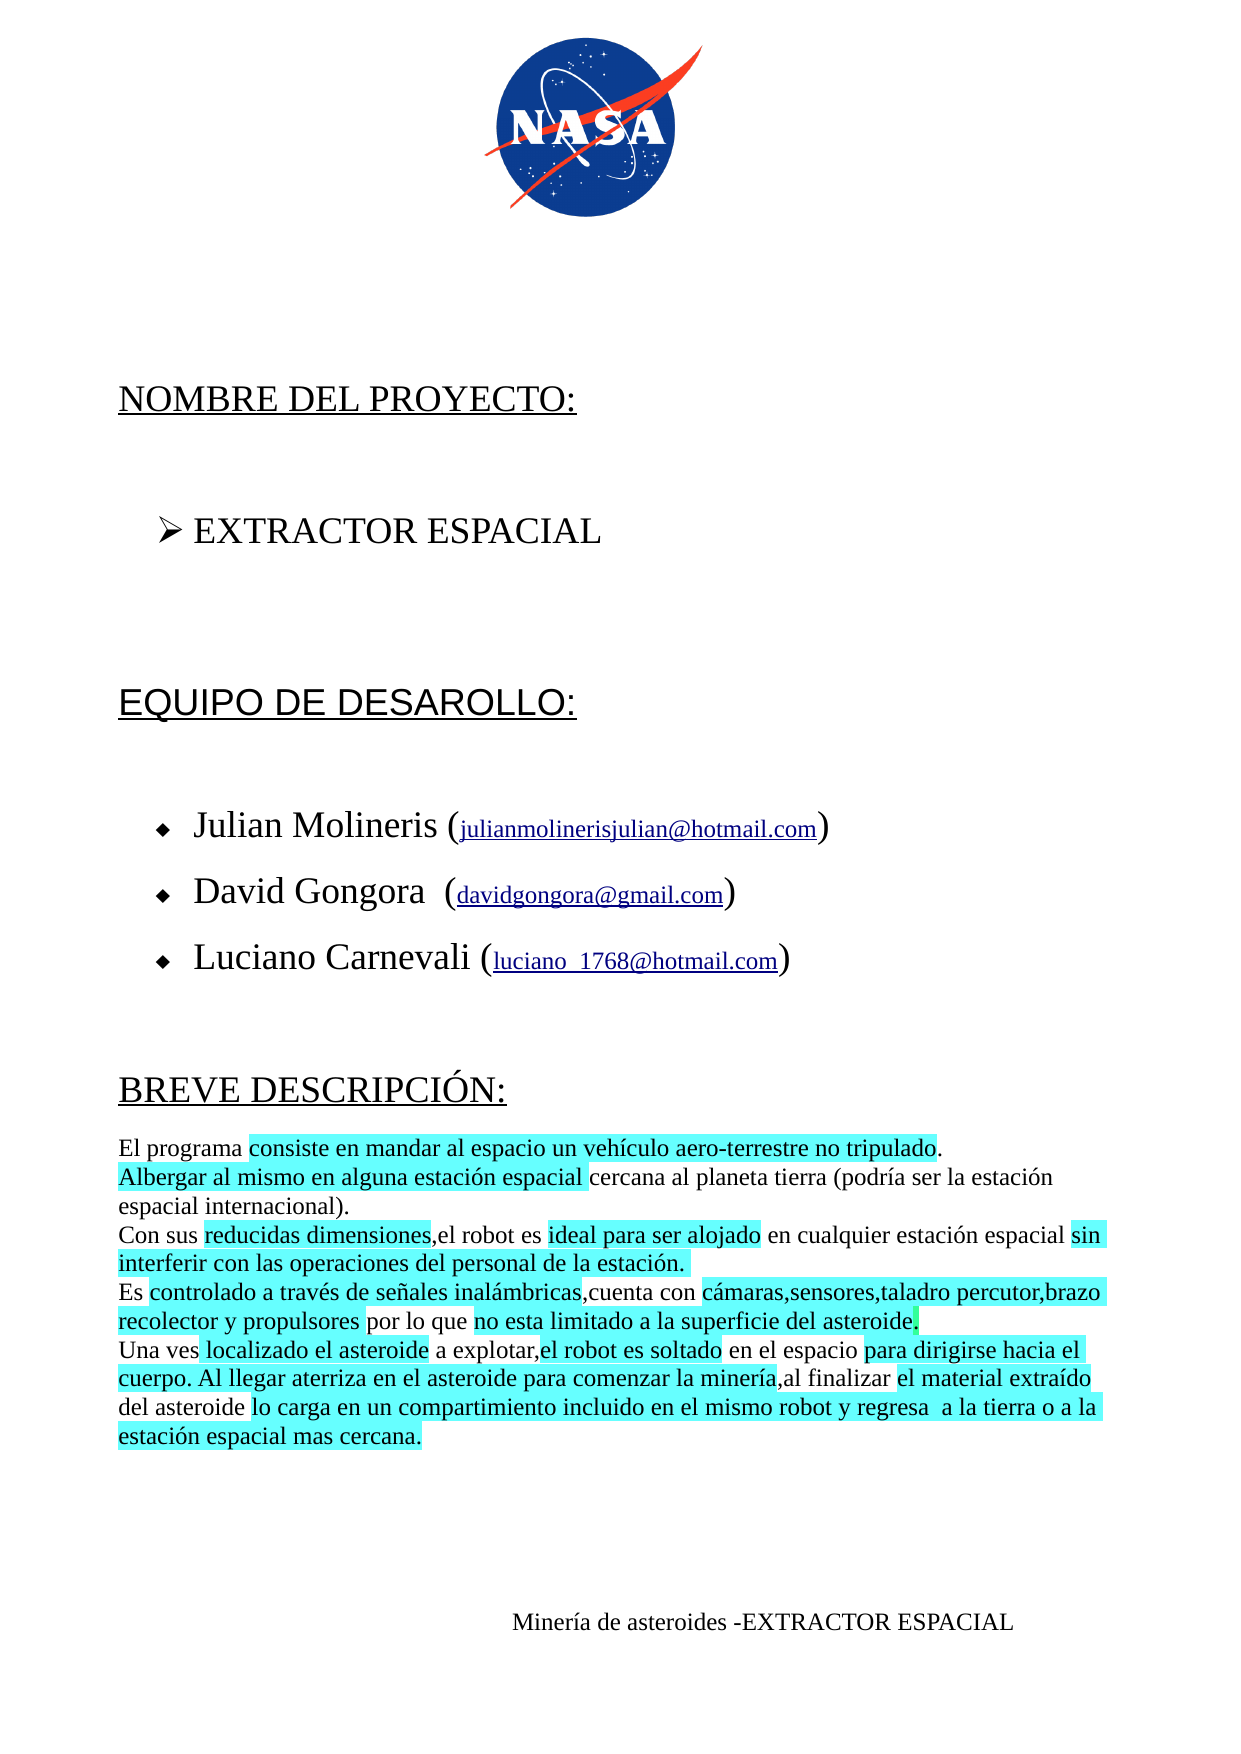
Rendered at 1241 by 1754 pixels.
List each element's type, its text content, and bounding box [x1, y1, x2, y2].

text Con sus reducidas dimensiones,el robot es ideal para ser alojado en cualquier estación espacial sin interferir con las operaciones del personal de la estación. [118, 1220, 1122, 1277]
text El programa consiste en mandar al espacio un vehículo aero-terrestre no tripulado. [118, 1133, 1122, 1162]
list EXTRACTOR ESPACIAL [156, 508, 1122, 552]
list Luciano Carnevali (luciano_1768@hotmail.com) [156, 935, 1122, 978]
text BREVE DESCRIPCIÓN: [118, 1067, 1122, 1110]
text NOMBRE DEL PROYECTO: [118, 376, 1122, 419]
list David Gongora (davidgongora@gmail.com) [156, 868, 1122, 912]
subtitle EQUIPO DE DESAROLLO: [118, 680, 1122, 723]
text Una ves localizado el asteroide a explotar,el robot es soltado en el espacio para dirigirse hacia el cuerpo. Al llegar aterriza en el asteroide para comenzar la minería,al finalizar el material extraído del asteroide lo carga en un compartimiento incluido en el mismo robot y regresa a la tierra o a la estación espacial mas cercana. [118, 1335, 1122, 1450]
text Es controlado a través de señales inalámbricas,cuenta con cámaras,sensores,taladro percutor,brazo recolector y propulsores por lo que no esta limitado a la superficie del asteroide. [118, 1277, 1122, 1335]
text Albergar al mismo en alguna estación espacial cercana al planeta tierra (podría ser la estación espacial internacional). [118, 1162, 1122, 1220]
list Julian Molineris (julianmolinerisjulian@hotmail.com) [156, 802, 1122, 845]
picture [477, 34, 717, 224]
